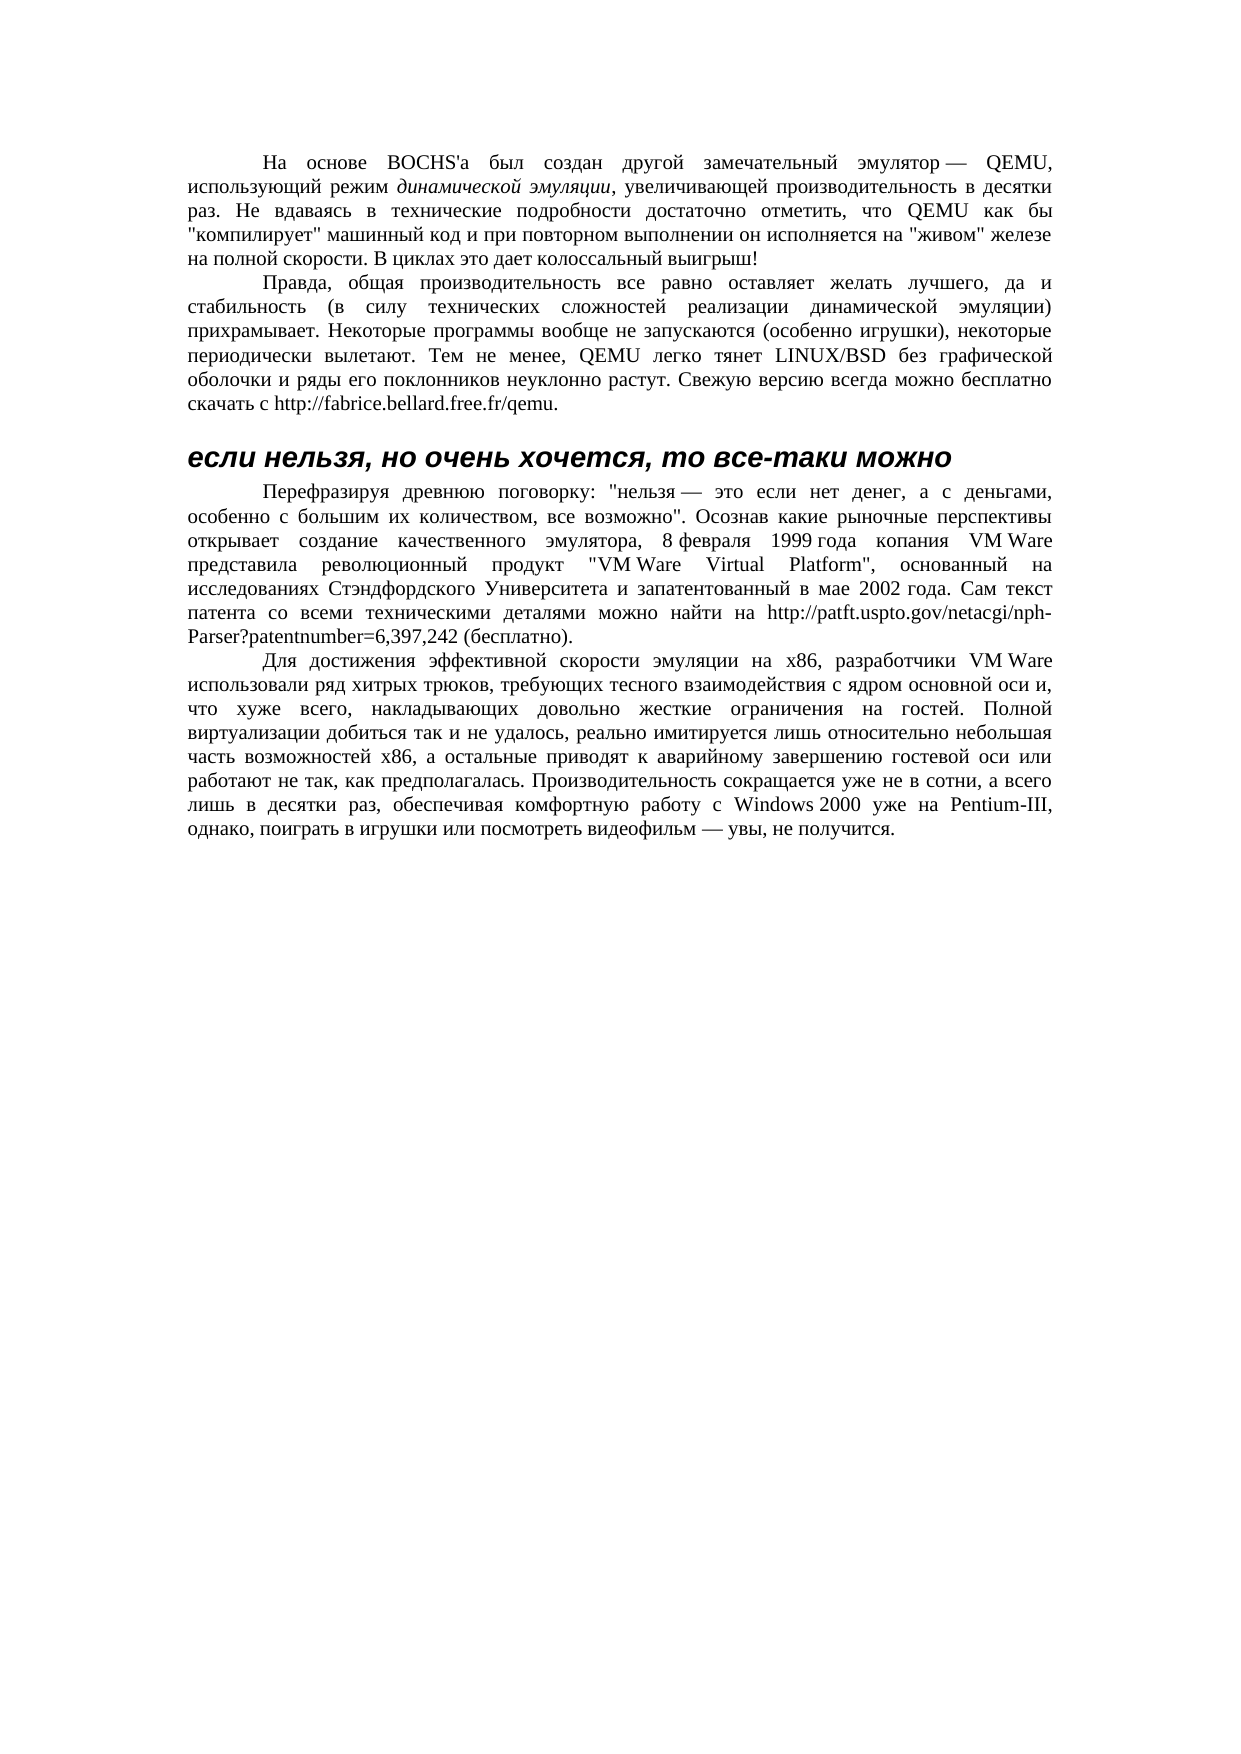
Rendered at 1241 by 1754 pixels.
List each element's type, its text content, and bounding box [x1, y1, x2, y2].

text Правда, общая производительность все равно оставляет желать лучшего, да и стабильность (в силу технических сложностей реализации динамической эмуляции) прихрамывает. Некоторые программы вообще не запускаются (особенно игрушки), некоторые периодически вылетают. Тем не менее, QEMU легко тянет LINUX/BSD без графической оболочки и ряды его поклонников неуклонно растут. Свежую версию всегда можно бесплатно скачать с http://fabrice.bellard.free.fr/qemu. [187, 270, 1053, 415]
text На основе BOCHS'а был создан другой замечательный эмулятор — QEMU, использующий режим динамической эмуляции, увеличивающей производительность в десятки раз. Не вдаваясь в технические подробности достаточно отметить, что QEMU как бы "компилирует" машинный код и при повторном выполнении он исполняется на "живом" железе на полной скорости. В циклах это дает колоссальный выигрыш! [187, 150, 1053, 270]
text Для достижения эффективной скорости эмуляции на x86, разработчики VM Ware использовали ряд хитрых трюков, требующих тесного взаимодействия с ядром основной оси и, что хуже всего, накладывающих довольно жесткие ограничения на гостей. Полной виртуализации добиться так и не удалось, реально имитируется лишь относительно небольшая часть возможностей x86, а остальные приводят к аварийному завершению гостевой оси или работают не так, как предполагалась. Производительность сокращается уже не в сотни, а всего лишь в десятки раз, обеспечивая комфортную работу с Windows 2000 уже на Pentium-III, однако, поиграть в игрушки или посмотреть видеофильм — увы, не получится. [187, 648, 1053, 840]
subtitle если нельзя, но очень хочется, то все-таки можно [187, 440, 1053, 473]
text Перефразируя древнюю поговорку: "нельзя — это если нет денег, а с деньгами, особенно с большим их количеством, все возможно". Осознав какие рыночные перспективы открывает создание качественного эмулятора, 8 февраля 1999 года копания VM Ware представила революционный продукт "VM Ware Virtual Platform", основанный на исследованиях Стэндфордского Университета и запатентованный в мае 2002 года под номером "U. S. Patent 6.397.242". Сам текст патента со всеми техническими деталями можно найти на http://patft.uspto.gov/netacgi/nph-Parser?patentnumber=6,397,242 (бесплатно). [187, 479, 1053, 648]
